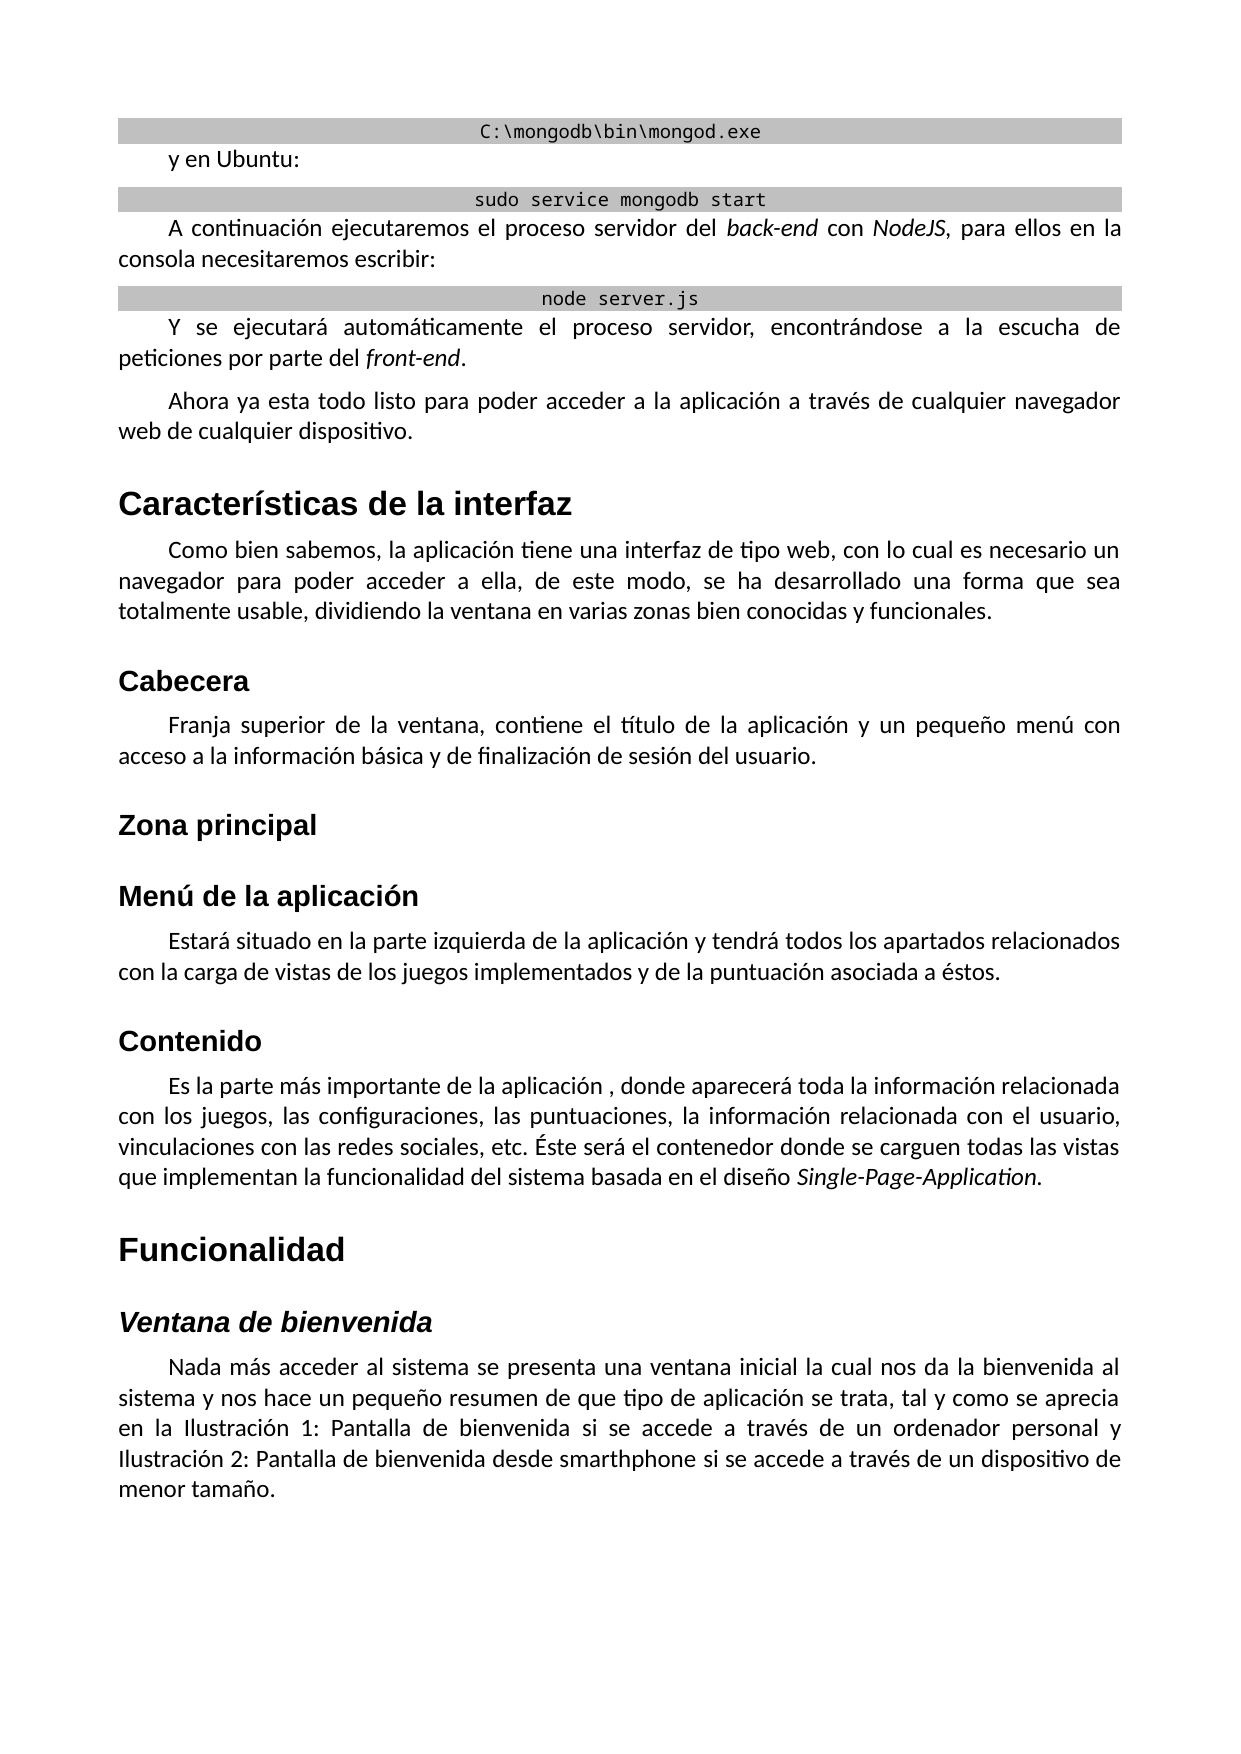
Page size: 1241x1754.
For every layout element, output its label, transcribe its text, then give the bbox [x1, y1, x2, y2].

text A continuación ejecutaremos el proceso servidor del back-end con NodeJS, para ellos en la consola necesitaremos escribir: [118, 212, 1122, 273]
subtitle Contenido [118, 1024, 1122, 1057]
subtitle Funcionalidad [118, 1229, 1122, 1268]
subtitle Zona principal [118, 808, 1122, 842]
text Y se ejecutará automáticamente el proceso servidor, encontrándose a la escucha de peticiones por parte del front-end. [118, 311, 1122, 372]
text Ahora ya esta todo listo para poder acceder a la aplicación a través de cualquier navegador web de cualquier dispositivo. [118, 385, 1122, 446]
text Como bien sabemos, la aplicación tiene una interfaz de tipo web, con lo cual es necesario un navegador para poder acceder a ella, de este modo, se ha desarrollado una forma que sea totalmente usable, dividiendo la ventana en varias zonas bien conocidas y funcionales. [118, 534, 1122, 626]
text C:\mongodb\bin\mongod.exe [118, 118, 1122, 144]
text Franja superior de la ventana, contiene el título de la aplicación y un pequeño menú con acceso a la información básica y de finalización de sesión del usuario. [118, 709, 1122, 771]
text node server.js [118, 286, 1122, 311]
text Estará situado en la parte izquierda de la aplicación y tendrá todos los apartados relacionados con la carga de vistas de los juegos implementados y de la puntuación asociada a éstos. [118, 925, 1122, 986]
text sudo service mongodb start [118, 187, 1122, 212]
subtitle Menú de la aplicación [118, 879, 1122, 913]
text y en Ubuntu: [118, 144, 1122, 174]
subtitle Características de la interfaz [118, 483, 1122, 522]
text Es la parte más importante de la aplicación , donde aparecerá toda la información relacionada con los juegos, las configuraciones, las puntuaciones, la información relacionada con el usuario, vinculaciones con las redes sociales, etc. Éste será el contenedor donde se carguen todas las vistas que implementan la funcionalidad del sistema basada en el diseño Single-Page-Application. [118, 1070, 1122, 1192]
text Nada más acceder al sistema se presenta una ventana inicial la cual nos da la bienvenida al sistema y nos hace un pequeño resumen de que tipo de aplicación se trata, tal y como se aprecia en la Ilustración 1: Pantalla de bienvenida si se accede a través de un ordenador personal y Ilustración 2: Pantalla de bienvenida desde smarthphone si se accede a través de un dispositivo de menor tamaño. [118, 1352, 1122, 1504]
subtitle Ventana de bienvenida [118, 1306, 1122, 1339]
subtitle Cabecera [118, 663, 1122, 697]
